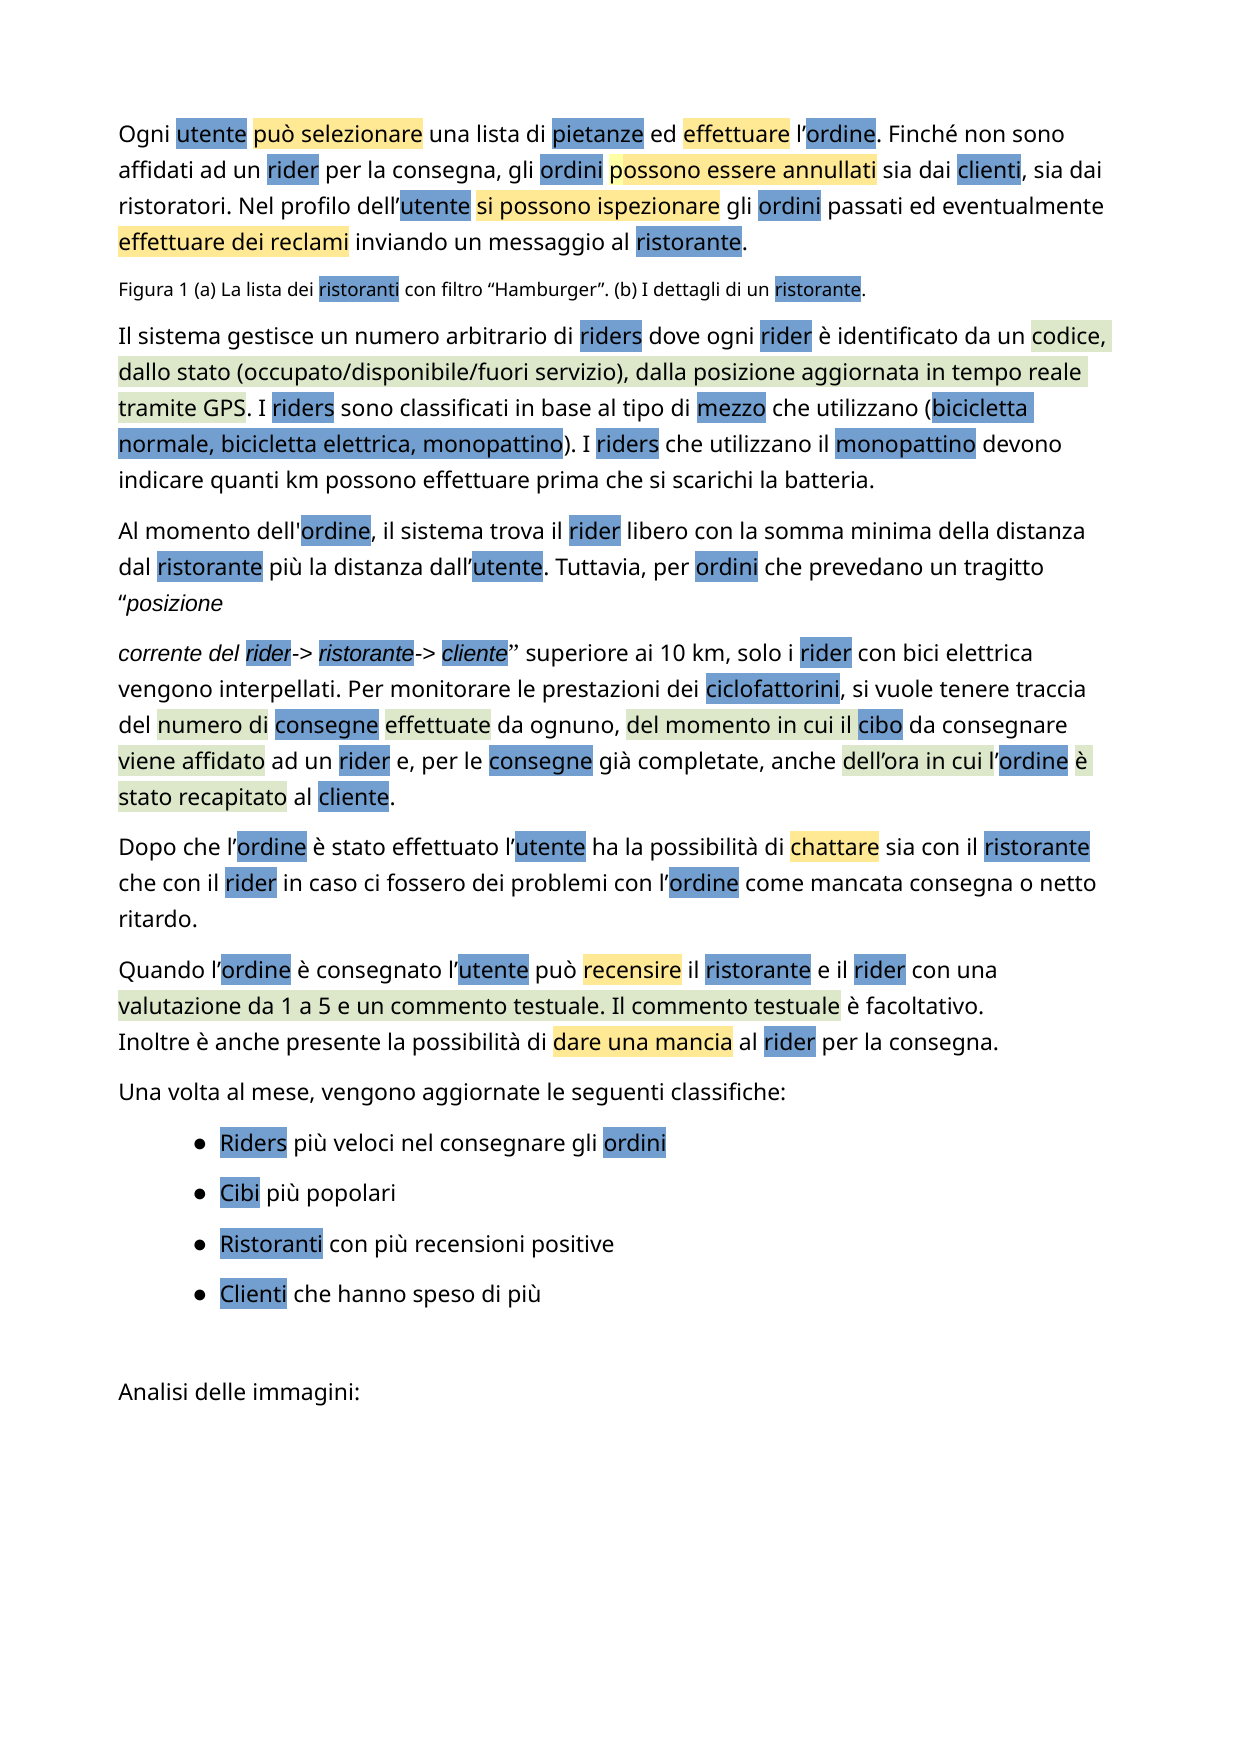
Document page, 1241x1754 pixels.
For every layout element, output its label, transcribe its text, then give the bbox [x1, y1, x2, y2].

text Quando l’ordine è consegnato l’utente può recensire il ristorante e il rider con una valutazione da 1 a 5 e un commento testuale. Il commento testuale è facoltativo. Inoltre è anche presente la possibilità di dare una mancia al rider per la consegna. [118, 954, 1122, 1057]
list ● Clienti che hanno speso di più [162, 1278, 1122, 1309]
text Ogni utente può selezionare una lista di pietanze ed effettuare l’ordine. Finché non sono affidati ad un rider per la consegna, gli ordini possono essere annullati sia dai clienti, sia dai ristoratori. Nel profilo dell’utente si possono ispezionare gli ordini passati ed eventualmente effettuare dei reclami inviando un messaggio al ristorante. [118, 118, 1122, 257]
text Analisi delle immagini: [118, 1376, 1122, 1407]
text Dopo che l’ordine è stato effettuato l’utente ha la possibilità di chattare sia con il ristorante che con il rider in caso ci fossero dei problemi con l’ordine come mancata consegna o netto ritardo. [118, 831, 1122, 934]
list ● Cibi più popolari [162, 1177, 1122, 1208]
text Al momento dell'ordine, il sistema trova il rider libero con la somma minima della distanza dal ristorante più la distanza dall’utente. Tuttavia, per ordini che prevedano un tragitto “posizione [118, 514, 1122, 618]
list ● Ristoranti con più recensioni positive [162, 1228, 1122, 1259]
text Una volta al mese, vengono aggiornate le seguenti classifiche: [118, 1076, 1122, 1107]
text Il sistema gestisce un numero arbitrario di riders dove ogni rider è identificato da un codice, dallo stato (occupato/disponibile/fuori servizio), dalla posizione aggiornata in tempo reale tramite GPS. I riders sono classificati in base al tipo di mezzo che utilizzano (bicicletta normale, bicicletta elettrica, monopattino). I riders che utilizzano il monopattino devono indicare quanti km possono effettuare prima che si scarichi la batteria. [118, 320, 1122, 495]
text Figura 1 (a) La lista dei ristoranti con filtro “Hamburger”. (b) I dettagli di un ristorante. [118, 276, 1122, 302]
list ● Riders più veloci nel consegnare gli ordini [162, 1127, 1122, 1158]
text corrente del rider-> ristorante-> cliente” superiore ai 10 km, solo i rider con bici elettrica vengono interpellati. Per monitorare le prestazioni dei ciclofattorini, si vuole tenere traccia del numero di consegne effettuate da ognuno, del momento in cui il cibo da consegnare viene affidato ad un rider e, per le consegne già completate, anche dell’ora in cui l’ordine è stato recapitato al cliente. [118, 637, 1122, 812]
